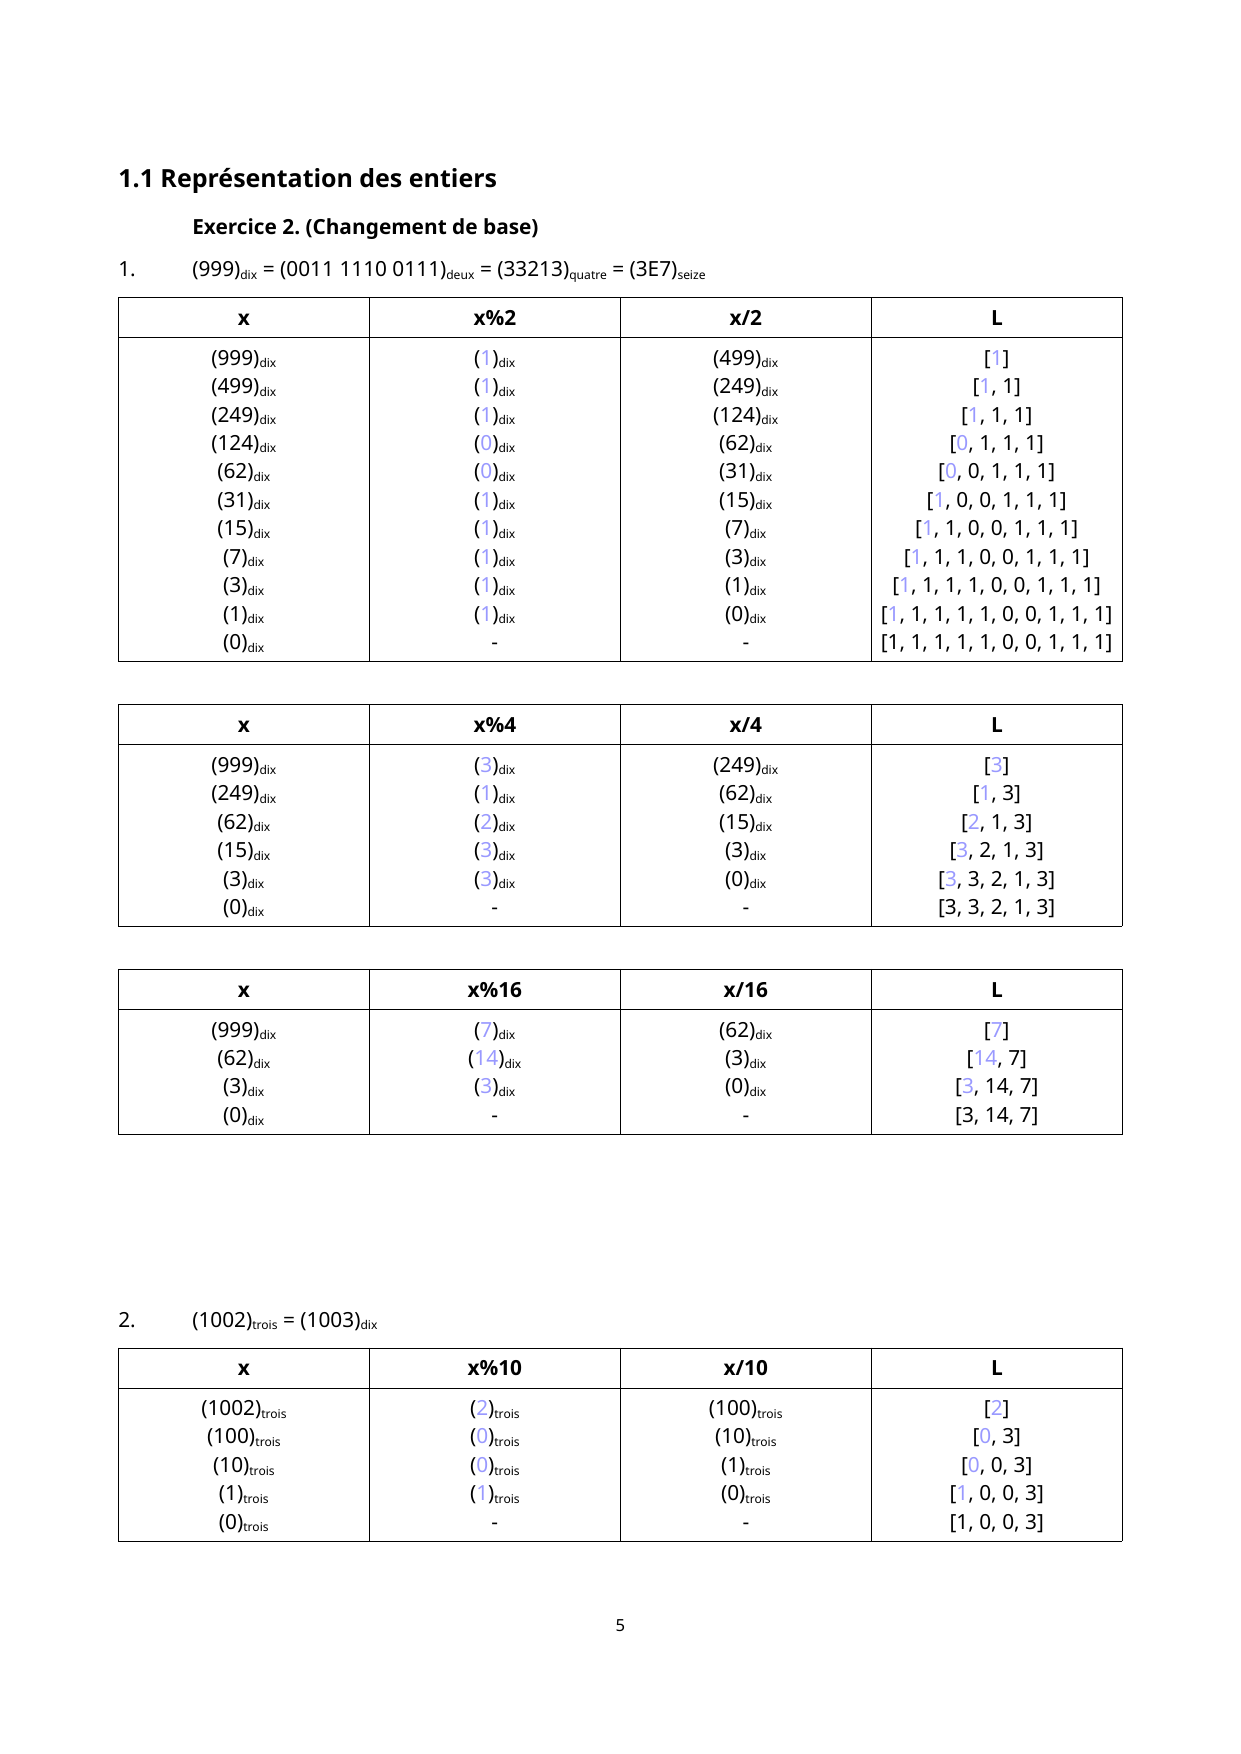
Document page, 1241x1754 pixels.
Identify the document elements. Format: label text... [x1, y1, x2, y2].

table_header L [872, 970, 1122, 1009]
table_header L [872, 298, 1122, 337]
table_cell (2)trois (0)trois (0)trois (1)trois - [370, 1389, 620, 1541]
text Exercice 2. (Changement de base) [118, 212, 1122, 240]
table_header x%4 [370, 705, 620, 744]
table_cell (999)dix (499)dix (249)dix (124)dix (62)dix (31)dix (15)dix (7)dix (3)dix (1)dix (0)dix [119, 338, 369, 661]
table_cell (3)dix (1)dix (2)dix (3)dix (3)dix - [370, 745, 620, 926]
table_header L [872, 1349, 1122, 1387]
table_cell (249)dix (62)dix (15)dix (3)dix (0)dix - [621, 745, 871, 926]
table_header x%16 [370, 970, 620, 1009]
table_cell (999)dix (62)dix (3)dix (0)dix [119, 1010, 369, 1134]
table_header x [119, 705, 369, 744]
table_cell [2] [0, 3] [0, 0, 3] [1, 0, 0, 3] [1, 0, 0, 3] [872, 1389, 1122, 1541]
table_header x/16 [621, 970, 871, 1009]
table_header x/4 [621, 705, 871, 744]
text 2. (1002)trois = (1003)dix [118, 1305, 1122, 1333]
table_header x%10 [370, 1349, 620, 1387]
table_header x%2 [370, 298, 620, 337]
table_cell (499)dix (249)dix (124)dix (62)dix (31)dix (15)dix (7)dix (3)dix (1)dix (0)dix - [621, 338, 871, 661]
table_cell (100)trois (10)trois (1)trois (0)trois - [621, 1389, 871, 1541]
table_cell (1)dix (1)dix (1)dix (0)dix (0)dix (1)dix (1)dix (1)dix (1)dix (1)dix - [370, 338, 620, 661]
table_cell [7] [14, 7] [3, 14, 7] [3, 14, 7] [872, 1010, 1122, 1134]
table_header L [872, 705, 1122, 744]
text 1.1 Représentation des entiers [118, 161, 1122, 195]
table_cell (7)dix (14)dix (3)dix - [370, 1010, 620, 1134]
table_header x/10 [621, 1349, 871, 1387]
table_cell (62)dix (3)dix (0)dix - [621, 1010, 871, 1134]
table_header x [119, 970, 369, 1009]
table_header x [119, 298, 369, 337]
table_header x/2 [621, 298, 871, 337]
table_cell (1002)trois (100)trois (10)trois (1)trois (0)trois [119, 1389, 369, 1541]
table_header x [119, 1349, 369, 1387]
table_cell [3] [1, 3] [2, 1, 3] [3, 2, 1, 3] [3, 3, 2, 1, 3] [3, 3, 2, 1, 3] [872, 745, 1122, 926]
table_cell [1] [1, 1] [1, 1, 1] [0, 1, 1, 1] [0, 0, 1, 1, 1] [1, 0, 0, 1, 1, 1] [1, 1, 0, 0, 1, 1, 1] [1, 1, 1, 0, 0, 1, 1, 1] [1, 1, 1, 1, 0, 0, 1, 1, 1] [1, 1, 1, 1, 1, 0, 0, 1, 1, 1] [1, 1, 1, 1, 1, 0, 0, 1, 1, 1] [872, 338, 1122, 661]
text 1. (999)dix = (0011 1110 0111)deux = (33213)quatre = (3E7)seize [118, 254, 1122, 283]
table_cell (999)dix (249)dix (62)dix (15)dix (3)dix (0)dix [119, 745, 369, 926]
